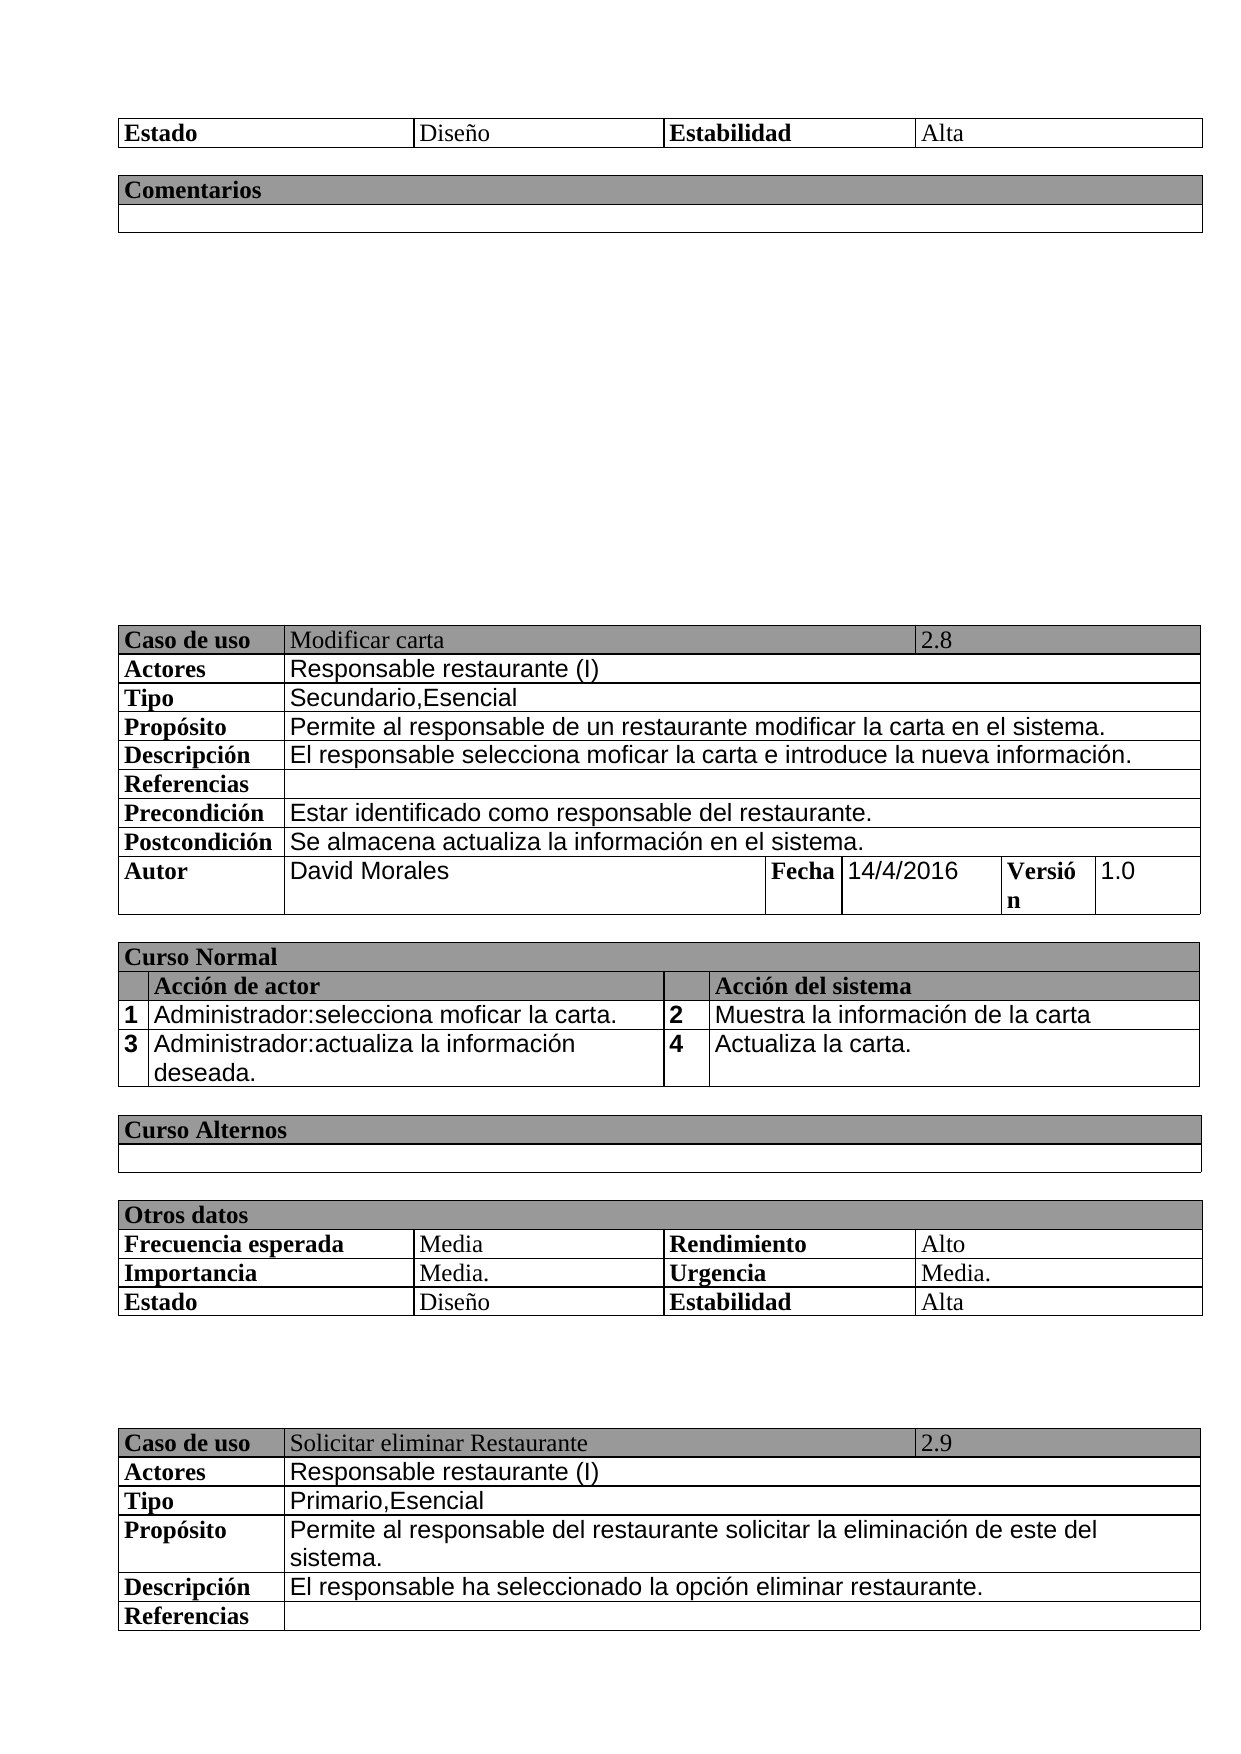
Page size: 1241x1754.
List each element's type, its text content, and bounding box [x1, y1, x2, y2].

table_cell Permite al responsable de un restaurante modificar la carta en el sistema. [285, 712, 1200, 740]
table_cell Secundario,Esencial [285, 684, 1200, 711]
table_cell Descripción [119, 1573, 284, 1601]
table_cell Importancia [119, 1259, 413, 1286]
table_cell Actores [119, 655, 284, 682]
table_cell 1.0 [1096, 857, 1200, 914]
table_cell 4 [665, 1030, 709, 1086]
table_cell [119, 205, 1202, 232]
table_cell Acción de actor [149, 972, 663, 1000]
table_header Caso de uso [119, 626, 284, 653]
table_cell Referencias [119, 770, 284, 798]
table_cell Descripción [119, 741, 284, 769]
table_cell Frecuencia esperada [119, 1230, 413, 1258]
table_cell Alto [916, 1230, 1202, 1258]
table_cell Media. [415, 1259, 663, 1286]
table_cell 3 [119, 1030, 148, 1086]
table_header Comentarios [119, 176, 1202, 204]
table_cell Estado [119, 1288, 413, 1315]
table_cell Precondición [119, 799, 284, 827]
table_cell Referencias [119, 1602, 284, 1630]
table_cell [665, 972, 709, 1000]
table_cell Fecha [766, 857, 841, 914]
table_cell [119, 972, 148, 1000]
table_header Curso Normal [119, 943, 1199, 971]
table_cell Estabilidad [665, 1288, 915, 1315]
table_cell Administrador:selecciona moficar la carta. [149, 1001, 663, 1029]
table_cell Permite al responsable del restaurante solicitar la eliminación de este del sistema. [285, 1516, 1200, 1572]
table_cell Estado [119, 119, 413, 147]
table_cell Administrador:actualiza la información deseada. [149, 1030, 663, 1086]
table_cell Estabilidad [665, 119, 915, 147]
table_header 2,8 [916, 626, 1200, 653]
table_cell Se almacena actualiza la información en el sistema. [285, 828, 1200, 856]
table_cell Muestra la información de la carta [710, 1001, 1199, 1029]
table_cell Urgencia [665, 1259, 915, 1286]
table_header Caso de uso [119, 1429, 284, 1456]
table_cell Media. [916, 1259, 1202, 1286]
table_cell Diseño [415, 119, 663, 147]
table_header Otros datos [119, 1201, 1202, 1229]
table_cell Primario,Esencial [285, 1487, 1200, 1514]
table_header 2,9 [916, 1429, 1200, 1456]
table_cell Tipo [119, 684, 284, 711]
table_cell Postcondición [119, 828, 284, 856]
table_cell Responsable restaurante (I) [285, 1458, 1200, 1485]
table_header Modificar carta [285, 626, 915, 653]
table_cell Actualiza la carta. [710, 1030, 1199, 1086]
table_cell [285, 1602, 1200, 1630]
table_cell Estar identificado como responsable del restaurante. [285, 799, 1200, 827]
table_cell Alta [916, 119, 1202, 147]
table_header Solicitar eliminar Restaurante [285, 1429, 915, 1456]
table_cell Acción del sistema [710, 972, 1199, 1000]
table_cell Propósito [119, 1516, 284, 1572]
table_cell 14/4/2016 [843, 857, 1001, 914]
table_cell Media [415, 1230, 663, 1258]
table_cell Alta [916, 1288, 1202, 1315]
table_cell Autor [119, 857, 284, 914]
table_cell El responsable selecciona moficar la carta e introduce la nueva información. [285, 741, 1200, 769]
table_cell Responsable restaurante (I) [285, 655, 1200, 682]
table_cell Actores [119, 1458, 284, 1485]
table_cell El responsable ha seleccionado la opción eliminar restaurante. [285, 1573, 1200, 1601]
table_cell [119, 1145, 1201, 1172]
table_cell Tipo [119, 1487, 284, 1514]
table_cell 1 [119, 1001, 148, 1029]
table_cell Versión [1002, 857, 1095, 914]
table_cell [285, 770, 1200, 798]
table_cell 2 [665, 1001, 709, 1029]
table_header Curso Alternos [119, 1116, 1201, 1143]
table_cell Rendimiento [665, 1230, 915, 1258]
table_cell Propósito [119, 712, 284, 740]
table_cell David Morales [285, 857, 765, 914]
table_cell Diseño [415, 1288, 663, 1315]
